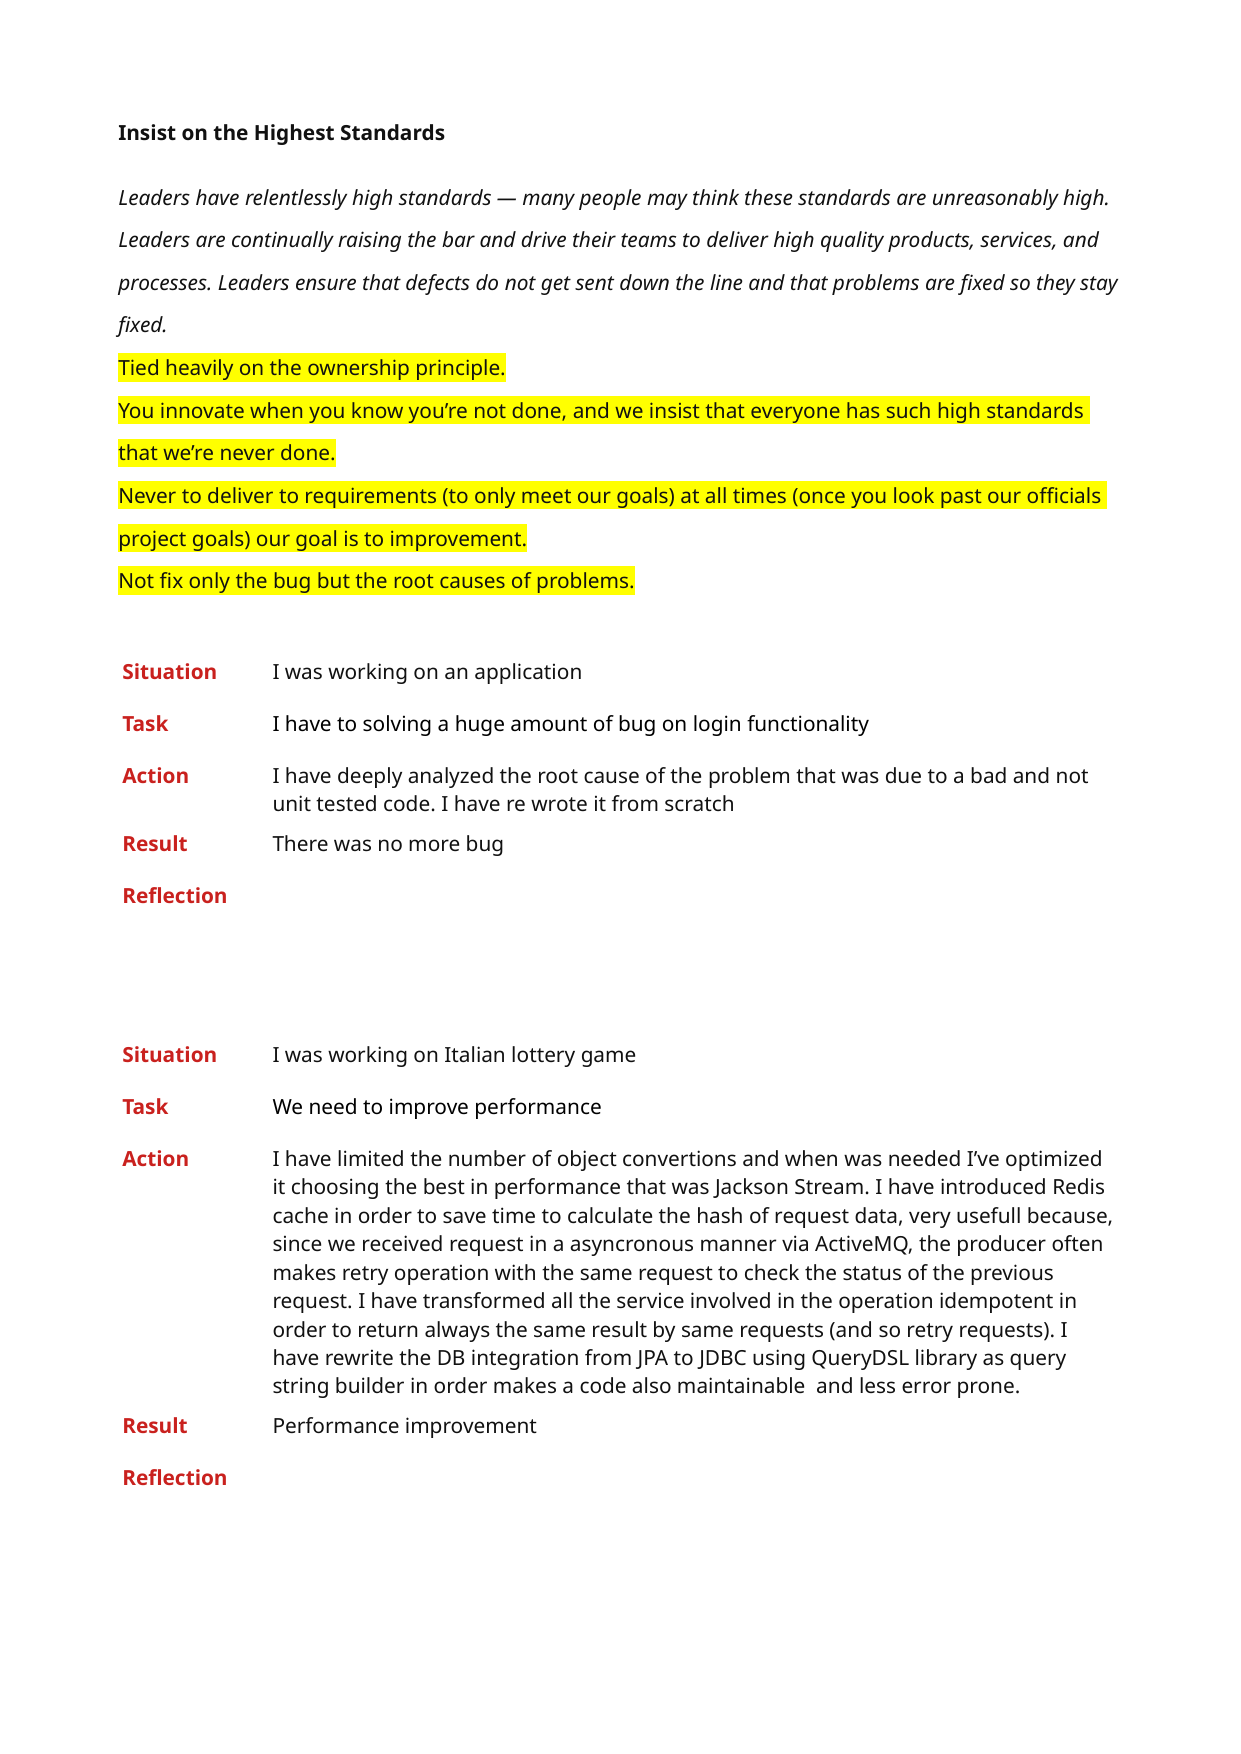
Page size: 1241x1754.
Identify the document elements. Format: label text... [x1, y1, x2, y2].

text Not fix only the bug but the root causes of problems. [118, 566, 1122, 595]
table_cell Result [116, 824, 266, 875]
table_header Situation [116, 1035, 266, 1086]
table_cell Task [116, 703, 266, 755]
table_cell I have to solving a huge amount of bug on login functionality [266, 703, 1122, 755]
subtitle Insist on the Highest Standards [118, 118, 1122, 147]
table_cell Action [116, 755, 266, 823]
table_cell [266, 1458, 1122, 1509]
table_cell Reflection [116, 875, 266, 927]
table_cell Action [116, 1138, 266, 1406]
table_cell Task [116, 1086, 266, 1138]
table_cell Result [116, 1406, 266, 1458]
table_cell I have limited the number of object convertions and when was needed I’ve optimized it choosing the best in performance that was Jackson Stream. I have introduced Redis cache in order to save time to calculate the hash of request data, very usefull because, since we received request in a asyncronous manner via ActiveMQ, the producer often makes retry operation with the same request to check the status of the previous request. I have transformed all the service involved in the operation idempotent in order to return always the same result by same requests (and so retry requests). I have rewrite the DB integration from JPA to JDBC using QueryDSL library as query string builder in order makes a code also maintainable and less error prone. [266, 1138, 1122, 1406]
table_cell We need to improve performance [266, 1086, 1122, 1138]
text Leaders have relentlessly high standards — many people may think these standards are unreasonably high. Leaders are continually raising the bar and drive their teams to deliver high quality products, services, and processes. Leaders ensure that defects do not get sent down the line and that problems are fixed so they stay fixed. [118, 183, 1122, 339]
table_header I was working on Italian lottery game [266, 1035, 1122, 1086]
table_cell Reflection [116, 1458, 266, 1509]
table_cell Performance improvement [266, 1406, 1122, 1458]
table_cell I have deeply analyzed the root cause of the problem that was due to a bad and not unit tested code. I have re wrote it from scratch [266, 755, 1122, 823]
text Never to deliver to requirements (to only meet our goals) at all times (once you look past our officials project goals) our goal is to improvement. [118, 481, 1122, 552]
table_header Situation [116, 651, 266, 703]
table_cell [266, 875, 1122, 927]
table_cell There was no more bug [266, 824, 1122, 875]
text You innovate when you know you’re not done, and we insist that everyone has such high standards that we’re never done. [118, 396, 1122, 467]
text Tied heavily on the ownership principle. [118, 353, 1122, 382]
table_header I was working on an application [266, 651, 1122, 703]
